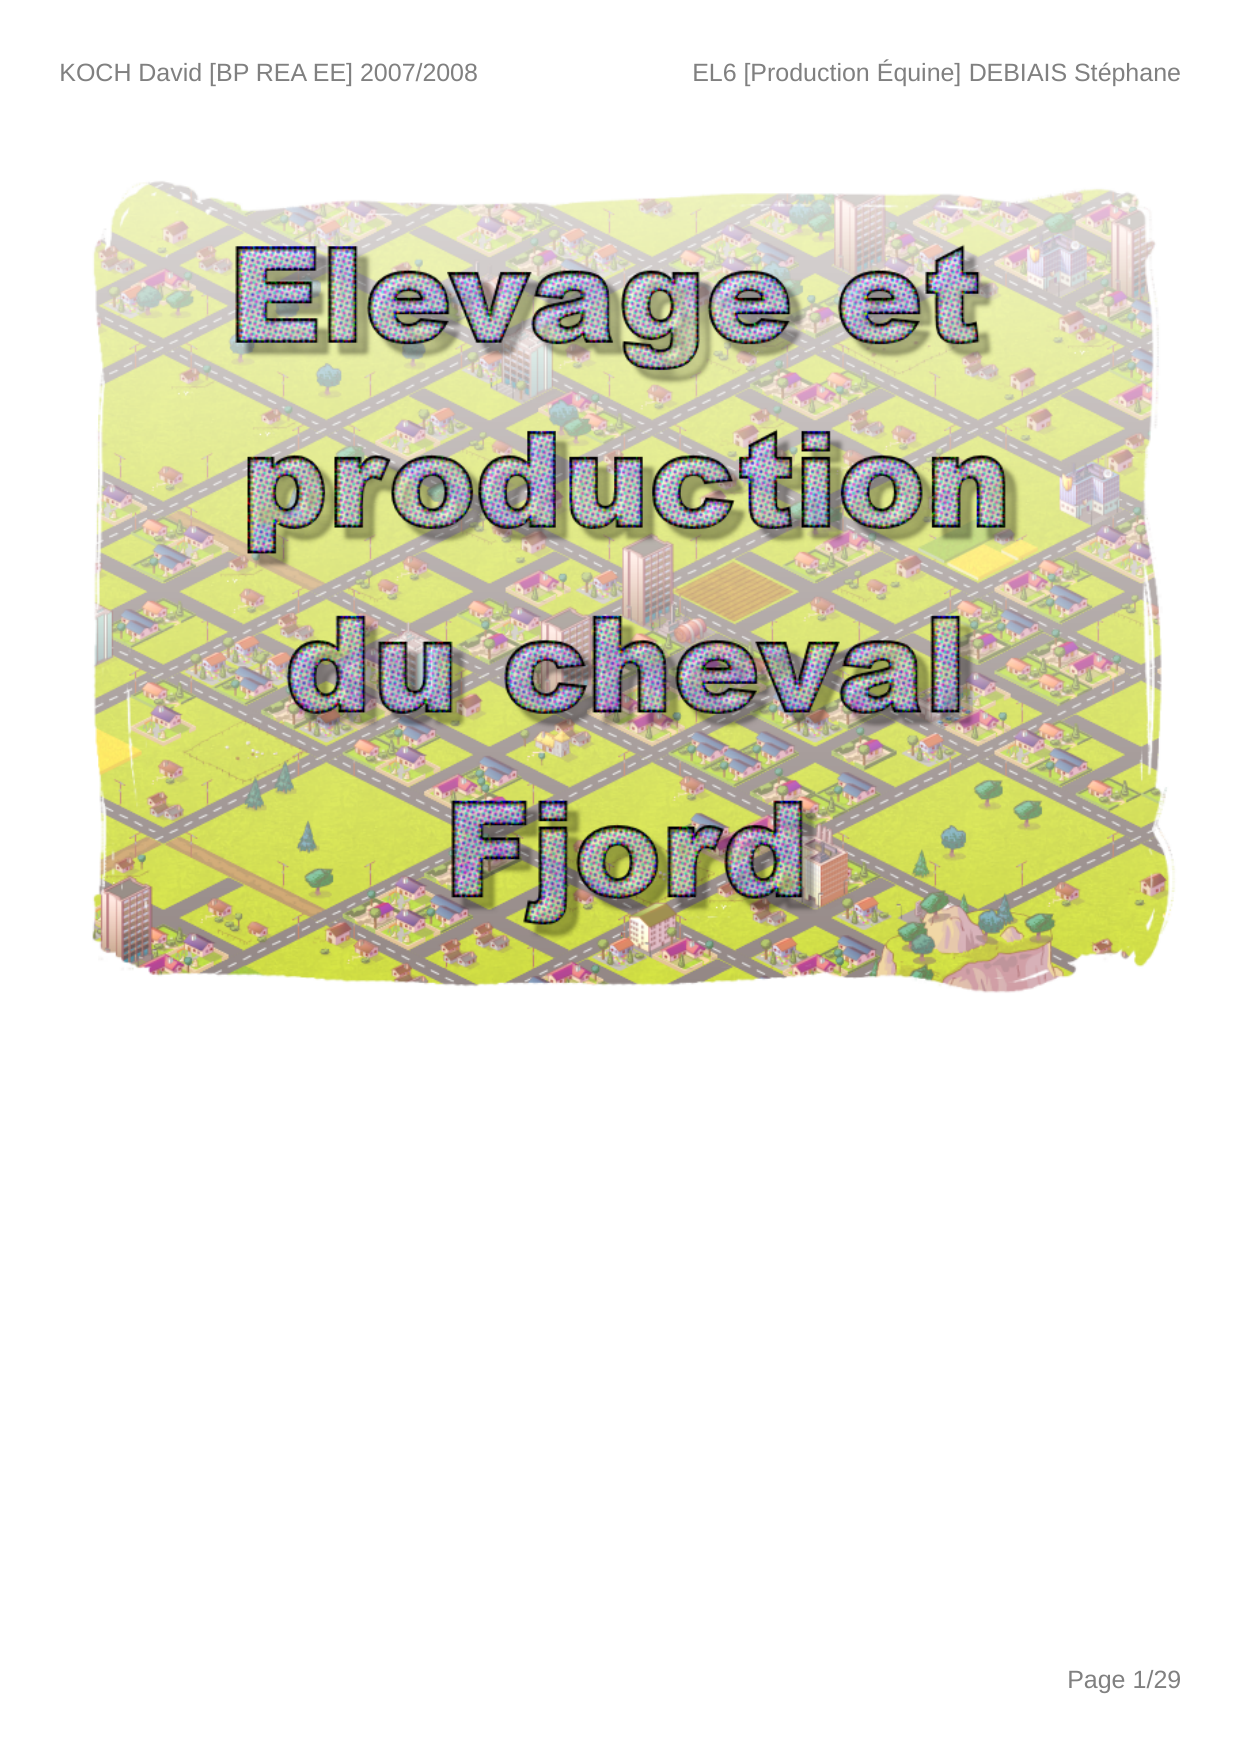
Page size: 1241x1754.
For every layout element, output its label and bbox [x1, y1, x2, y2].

picture [59, 173, 1182, 998]
